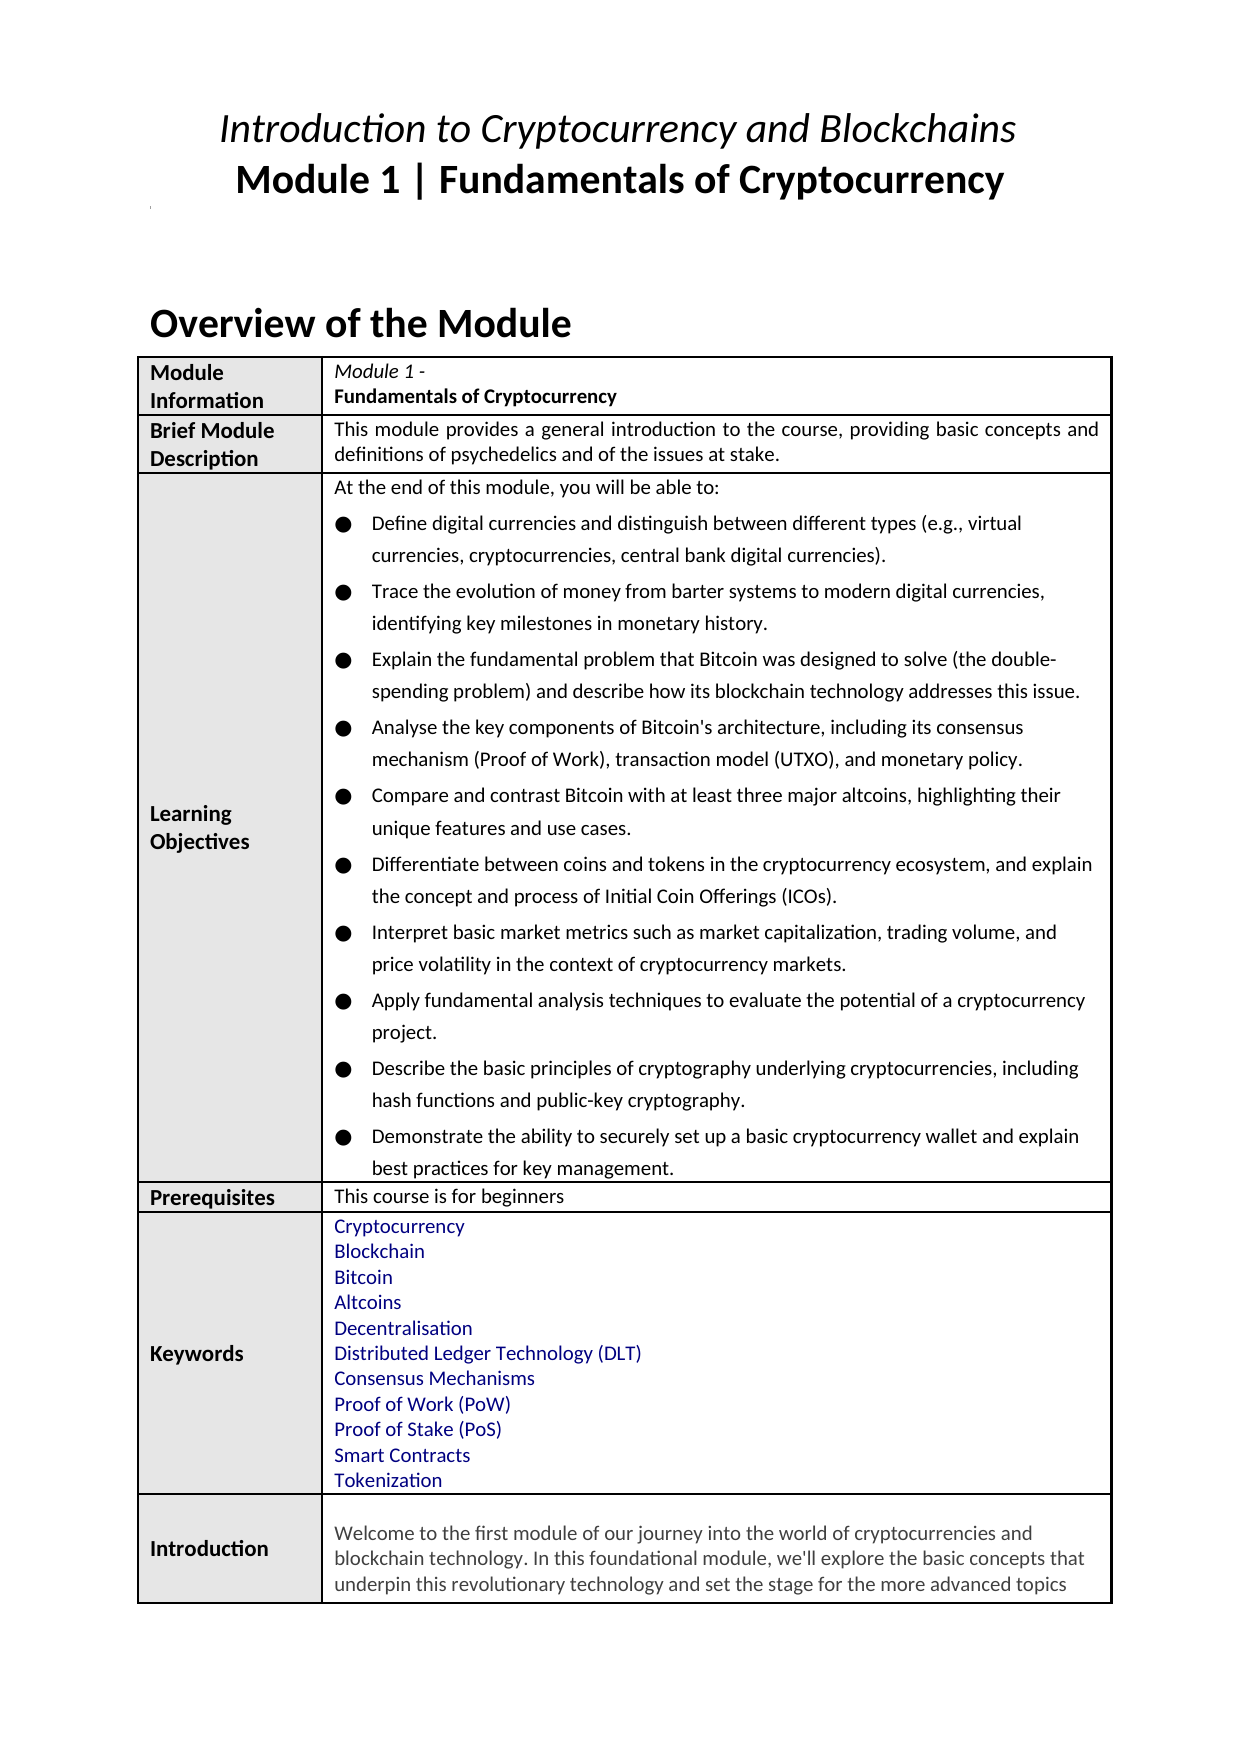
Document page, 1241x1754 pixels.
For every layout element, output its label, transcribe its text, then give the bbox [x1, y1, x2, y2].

table_cell At the end of this module, you will be able to: Define digital currencies and distinguish between different types (e.g., virtual currencies, cryptocurrencies, central bank digital currencies). Trace the evolution of money from barter systems to modern digital currencies, identifying key milestones in monetary history. Explain the fundamental problem that Bitcoin was designed to solve (the double-spending problem) and describe how its blockchain technology addresses this issue. Analyse the key components of Bitcoin's architecture, including its consensus mechanism (Proof of Work), transaction model (UTXO), and monetary policy. Compare and contrast Bitcoin with at least three major altcoins, highlighting their unique features and use cases. Differentiate between coins and tokens in the cryptocurrency ecosystem, and explain the concept and process of Initial Coin Offerings (ICOs). Interpret basic market metrics such as market capitalization, trading volume, and price volatility in the context of cryptocurrency markets. Apply fundamental analysis techniques to evaluate the potential of a cryptocurrency project. Describe the basic principles of cryptography underlying cryptocurrencies, including hash functions and public-key cryptography. Demonstrate the ability to securely set up a basic cryptocurrency wallet and explain best practices for key management. [323, 474, 1110, 1181]
table_cell Prerequisites [139, 1183, 321, 1211]
subtitle Overview of the Module [150, 297, 1090, 347]
table_cell Brief Module Description [139, 416, 321, 472]
table_header Module Information [139, 358, 321, 414]
table_cell Introduction [139, 1495, 321, 1602]
table_cell Keywords [139, 1213, 321, 1493]
table_header Module 1 - Fundamentals of Cryptocurrency [323, 358, 1110, 414]
table_cell This module provides a general introduction to the course, providing basic concepts and definitions of psychedelics and of the issues at stake. [323, 416, 1110, 472]
table_cell Cryptocurrency Blockchain Bitcoin Altcoins Decentralisation Distributed Ledger Technology (DLT) Consensus Mechanisms Proof of Work (PoW) Proof of Stake (PoS) Smart Contracts Tokenization [323, 1213, 1110, 1493]
table_cell Welcome to the first module of our journey into the world of cryptocurrencies and blockchain technology. In this foundational module, we'll explore the basic concepts that underpin this revolutionary technology and set the stage for the more advanced topics [323, 1495, 1110, 1602]
table_cell This course is for beginners [323, 1183, 1110, 1211]
table_cell Learning Objectives [139, 474, 321, 1181]
